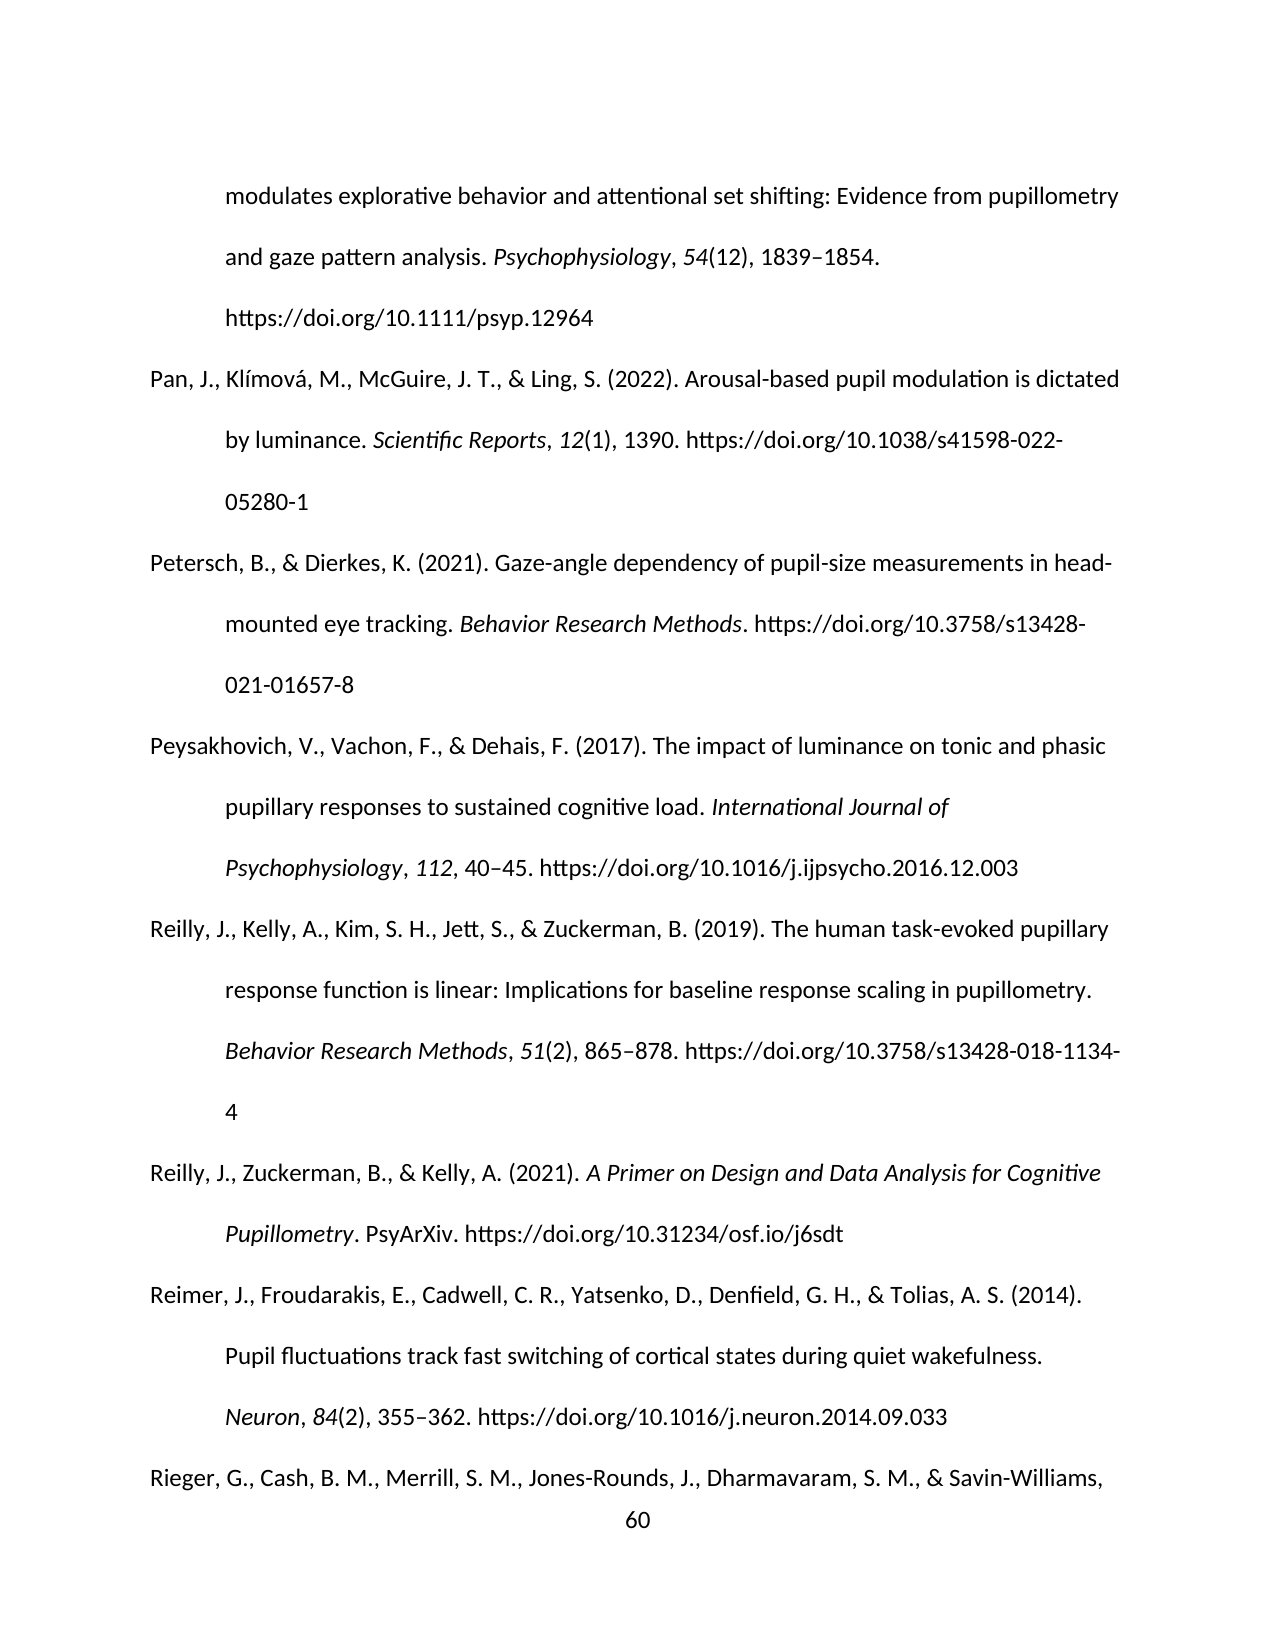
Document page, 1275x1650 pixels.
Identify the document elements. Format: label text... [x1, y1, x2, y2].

text modulates explorative behavior and attentional set shifting: Evidence from pupillometry and gaze pattern analysis. Psychophysiology, 54(12), 1839–1854. https://doi.org/10.1111/psyp.12964 [150, 181, 1125, 333]
text Reimer, J., Froudarakis, E., Cadwell, C. R., Yatsenko, D., Denfield, G. H., & Tolias, A. S. (2014). Pupil fluctuations track fast switching of cortical states during quiet wakefulness. Neuron, 84(2), 355–362. https://doi.org/10.1016/j.neuron.2014.09.033 [150, 1279, 1125, 1432]
text Reilly, J., Zuckerman, B., & Kelly, A. (2021). A Primer on Design and Data Analysis for Cognitive Pupillometry. PsyArXiv. https://doi.org/10.31234/osf.io/j6sdt [150, 1157, 1125, 1249]
text Petersch, B., & Dierkes, K. (2021). Gaze-angle dependency of pupil-size measurements in head-mounted eye tracking. Behavior Research Methods. https://doi.org/10.3758/s13428-021-01657-8 [150, 547, 1125, 699]
text Rieger, G., Cash, B. M., Merrill, S. M., Jones-Rounds, J., Dharmavaram, S. M., & Savin-Williams, [150, 1462, 1125, 1493]
text Reilly, J., Kelly, A., Kim, S. H., Jett, S., & Zuckerman, B. (2019). The human task-evoked pupillary response function is linear: Implications for baseline response scaling in pupillometry. Behavior Research Methods, 51(2), 865–878. https://doi.org/10.3758/s13428-018-1134-4 [150, 913, 1125, 1127]
text Peysakhovich, V., Vachon, F., & Dehais, F. (2017). The impact of luminance on tonic and phasic pupillary responses to sustained cognitive load. International Journal of Psychophysiology, 112, 40–45. https://doi.org/10.1016/j.ijpsycho.2016.12.003 [150, 730, 1125, 882]
text Pan, J., Klímová, M., McGuire, J. T., & Ling, S. (2022). Arousal-based pupil modulation is dictated by luminance. Scientific Reports, 12(1), 1390. https://doi.org/10.1038/s41598-022-05280-1 [150, 364, 1125, 516]
